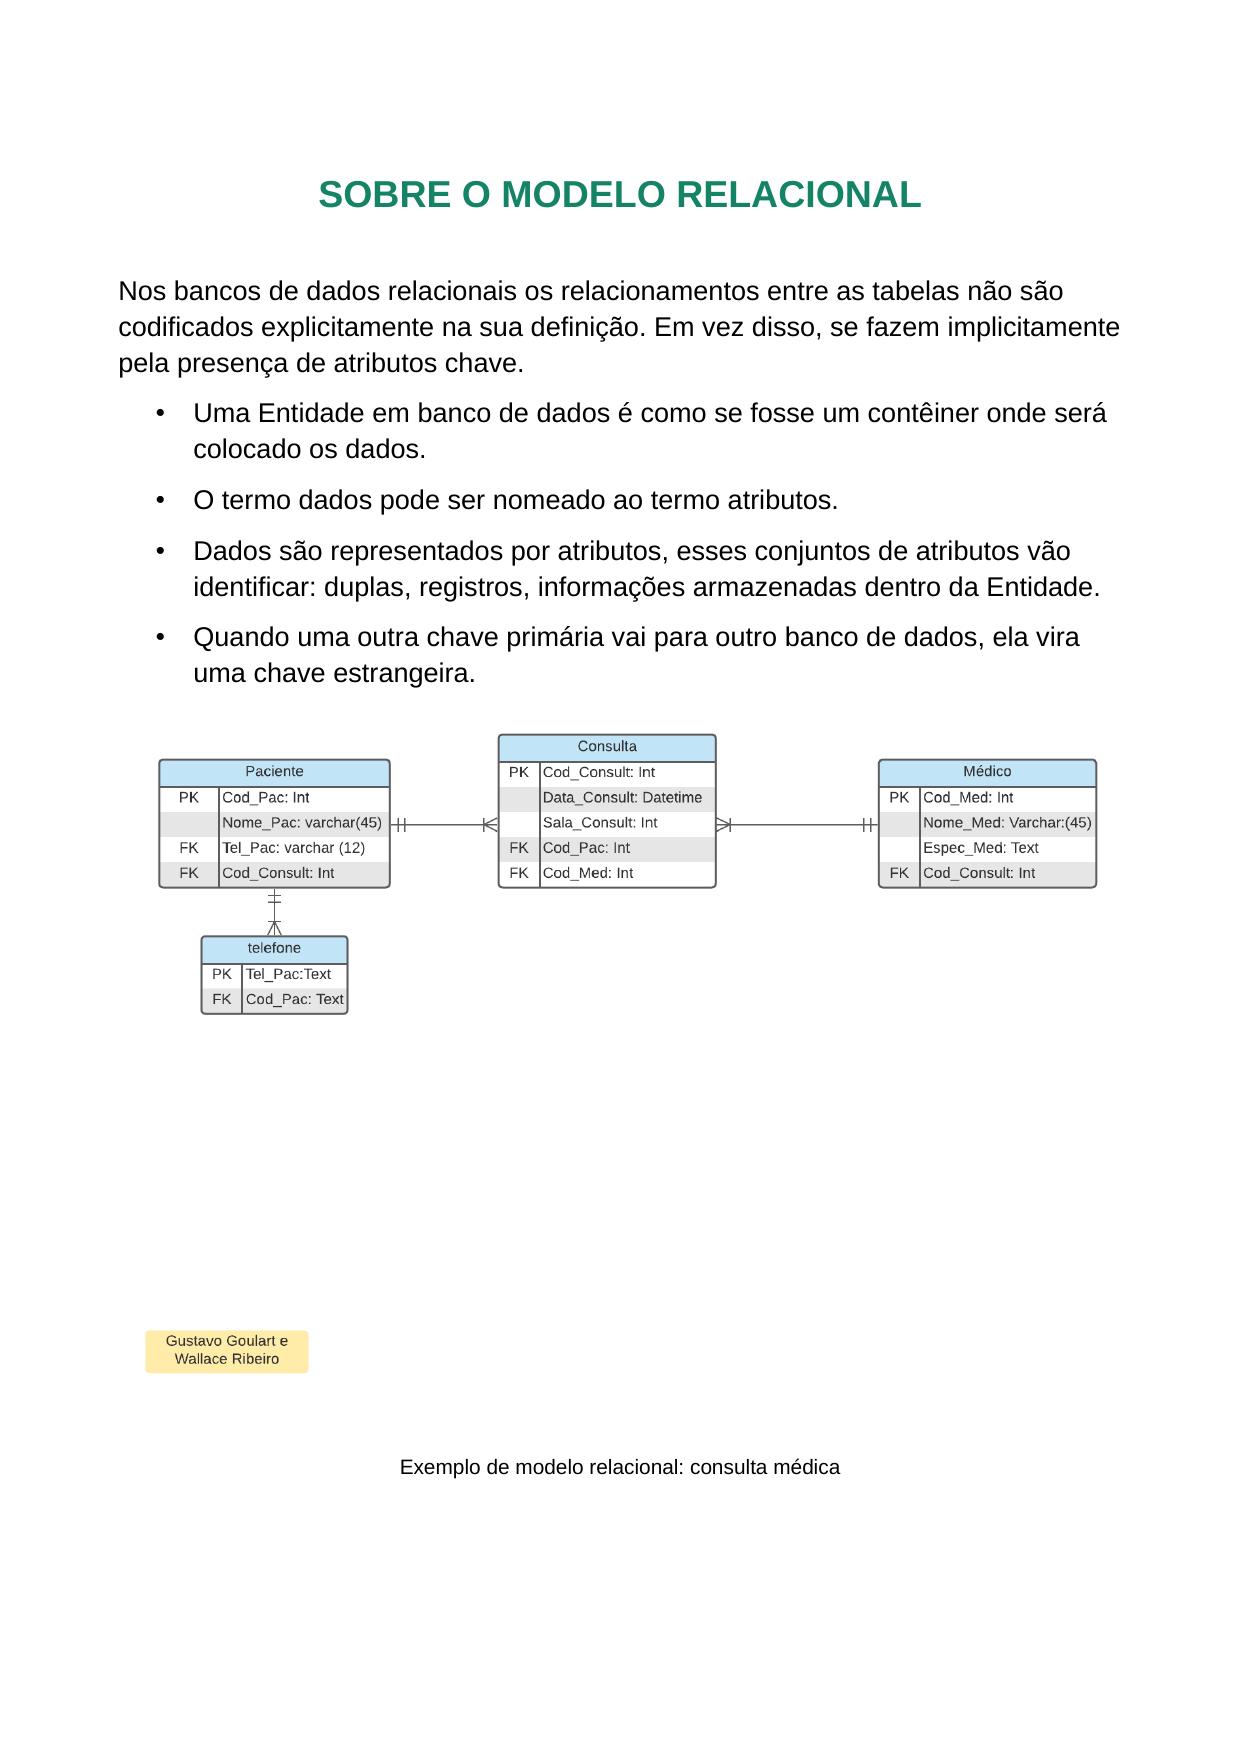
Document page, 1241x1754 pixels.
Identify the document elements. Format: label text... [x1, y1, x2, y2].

list Uma Entidade em banco de dados é como se fosse um contêiner onde será colocado os dados. [156, 397, 1122, 465]
list O termo dados pode ser nomeado ao termo atributos. [156, 484, 1122, 515]
picture [118, 707, 1123, 1400]
list Quando uma outra chave primária vai para outro banco de dados, ela vira uma chave estrangeira. [156, 621, 1122, 688]
subtitle SOBRE O MODELO RELACIONAL [118, 172, 1122, 215]
text Nos bancos de dados relacionais os relacionamentos entre as tabelas não são codificados explicitamente na sua definição. Em vez disso, se fazem implicitamente pela presença de atributos chave. [118, 275, 1122, 378]
list Dados são representados por atributos, esses conjuntos de atributos vão identificar: duplas, registros, informações armazenadas dentro da Entidade. [156, 535, 1122, 602]
text Exemplo de modelo relacional: consulta médica [118, 1455, 1122, 1479]
